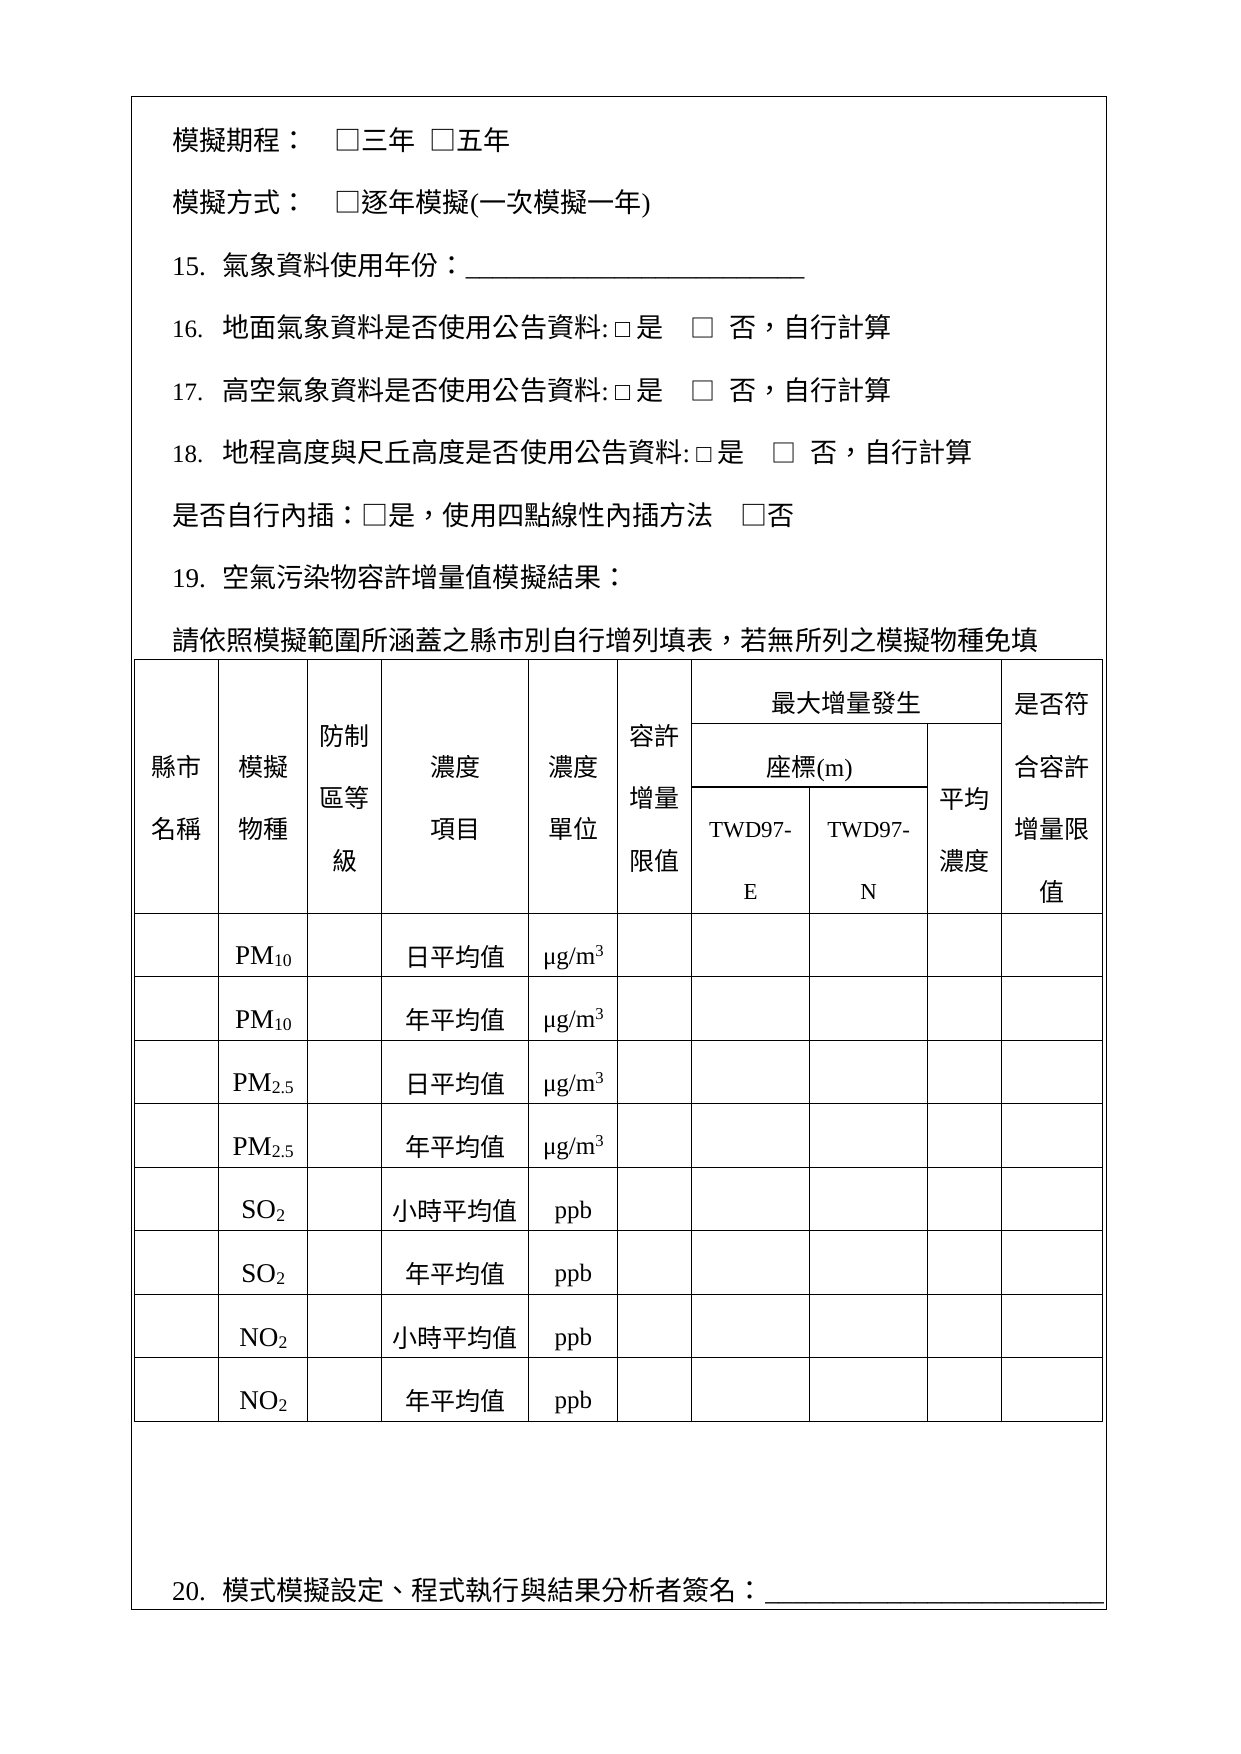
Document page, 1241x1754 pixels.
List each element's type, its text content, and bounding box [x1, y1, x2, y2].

table_cell 日平均值 [382, 914, 528, 976]
table_cell [810, 977, 927, 1039]
table_cell [810, 1168, 927, 1230]
table_cell [1002, 914, 1102, 976]
table_cell μg/m3 [529, 1104, 617, 1167]
table_cell TWD97-N [810, 788, 927, 912]
table_cell [1002, 977, 1102, 1039]
table_cell μg/m3 [529, 914, 617, 976]
table_cell PM2.5 [219, 1041, 307, 1103]
table_cell PM10 [219, 914, 307, 976]
table_cell [308, 1295, 381, 1357]
table_cell [928, 1295, 1001, 1357]
table_cell [308, 1104, 381, 1167]
table_cell [135, 977, 218, 1039]
table_cell PM2.5 [219, 1104, 307, 1167]
table_header 濃度 項目 [382, 660, 528, 912]
table_cell 年平均值 [382, 1358, 528, 1421]
table_cell [308, 1041, 381, 1103]
table_cell [618, 1231, 691, 1294]
table_cell [135, 1168, 218, 1230]
table_cell NO2 [219, 1358, 307, 1421]
table_cell [692, 1358, 809, 1421]
table_cell NO2 [219, 1295, 307, 1357]
table_header 防制區等級 [308, 660, 381, 912]
table_cell 小時平均值 [382, 1295, 528, 1357]
table_cell [1002, 1231, 1102, 1294]
table_header 是否符合容許增量限值 [1002, 660, 1102, 912]
table_cell [135, 1231, 218, 1294]
table_cell 平均濃度 [928, 724, 1001, 912]
table_cell [618, 1041, 691, 1103]
table_cell [692, 914, 809, 976]
table_cell μg/m3 [529, 1041, 617, 1103]
table_cell SO2 [219, 1231, 307, 1294]
table_cell [810, 1104, 927, 1167]
table_cell [1002, 1295, 1102, 1357]
table_cell [1002, 1168, 1102, 1230]
table_cell [928, 914, 1001, 976]
table_cell [618, 914, 691, 976]
table_header 最大增量發生 [692, 660, 1001, 723]
table_cell ppb [529, 1358, 617, 1421]
table_cell [928, 1358, 1001, 1421]
table_cell [618, 1104, 691, 1167]
table_cell [1002, 1358, 1102, 1421]
table_cell [308, 914, 381, 976]
table_cell 煙囪煙流下洗機制啟用 通過檢核須啟用煙囪煙流下洗機制共有______個煙囪與_____個建築物。 開發中心之座標(TWD97二分帶座標值)：單位為公尺 (TWD97-E) ______________，(TWD97-N)______________ 模擬範圍 東西向範圍(TWD97-E座標)：_______________________單位為公尺 南北向範圍(TWD97-N座標)：_______________________單位為公尺 模擬範圍涵蓋之縣市：_________________________ 模擬區域內所有網格間距是否為一致： □是，全部網格間距_____(公尺) □否，距離中心_____(公里)內網格間距____(公尺)，其餘網格間距____(公尺) 模擬期程與方式： 模擬期程： □三年 □五年 模擬方式： □逐年模擬(一次模擬一年) 氣象資料使用年份：_________________________ 地面氣象資料是否使用公告資料: □ 是 □ 否，自行計算 高空氣象資料是否使用公告資料: □ 是 □ 否，自行計算 地程高度與尺丘高度是否使用公告資料: □ 是 □ 否，自行計算 是否自行內插：□是，使用四點線性內插方法 □否 空氣污染物容許增量值模擬結果： 請依照模擬範圍所涵蓋之縣市別自行增列填表，若無所列之模擬物種免填 模式模擬設定、程式執行與結果分析者簽名：____________________________ [132, 97, 1106, 1609]
table_cell [692, 1295, 809, 1357]
table_cell SO2 [219, 1168, 307, 1230]
table_cell [308, 1168, 381, 1230]
table_cell 小時平均值 [382, 1168, 528, 1230]
table_cell [308, 1358, 381, 1421]
table_cell PM10 [219, 977, 307, 1039]
table_cell [928, 977, 1001, 1039]
table_cell [135, 1104, 218, 1167]
table_header 濃度單位 [529, 660, 617, 912]
table_cell [692, 1168, 809, 1230]
table_cell [618, 977, 691, 1039]
table_cell [618, 1295, 691, 1357]
table_cell [135, 1295, 218, 1357]
table_cell [135, 914, 218, 976]
table_cell 年平均值 [382, 977, 528, 1039]
table_cell [810, 1041, 927, 1103]
table_cell [928, 1231, 1001, 1294]
table_header 容許增量限值 [618, 660, 691, 912]
table_cell [928, 1168, 1001, 1230]
table_cell [308, 1231, 381, 1294]
table_cell [618, 1168, 691, 1230]
table_cell [928, 1041, 1001, 1103]
table_cell [810, 1358, 927, 1421]
table_cell [692, 1231, 809, 1294]
table_cell ppb [529, 1231, 617, 1294]
table_cell [810, 1231, 927, 1294]
table_cell [308, 977, 381, 1039]
table_cell ppb [529, 1168, 617, 1230]
table_cell 年平均值 [382, 1104, 528, 1167]
table_cell [928, 1104, 1001, 1167]
table_cell [810, 1295, 927, 1357]
table_cell [1002, 1041, 1102, 1103]
table_cell [618, 1358, 691, 1421]
table_cell [692, 1041, 809, 1103]
table_header 縣市 名稱 [135, 660, 218, 912]
table_cell [692, 1104, 809, 1167]
table_cell [1002, 1104, 1102, 1167]
table_header 模擬 物種 [219, 660, 307, 912]
table_cell ppb [529, 1295, 617, 1357]
table_cell μg/m3 [529, 977, 617, 1039]
table_cell [135, 1358, 218, 1421]
table_cell [135, 1041, 218, 1103]
table_cell 座標(m) [692, 724, 927, 786]
table_cell [810, 914, 927, 976]
table_cell 日平均值 [382, 1041, 528, 1103]
table_cell TWD97-E [692, 788, 809, 912]
table_cell [692, 977, 809, 1039]
table_cell 年平均值 [382, 1231, 528, 1294]
